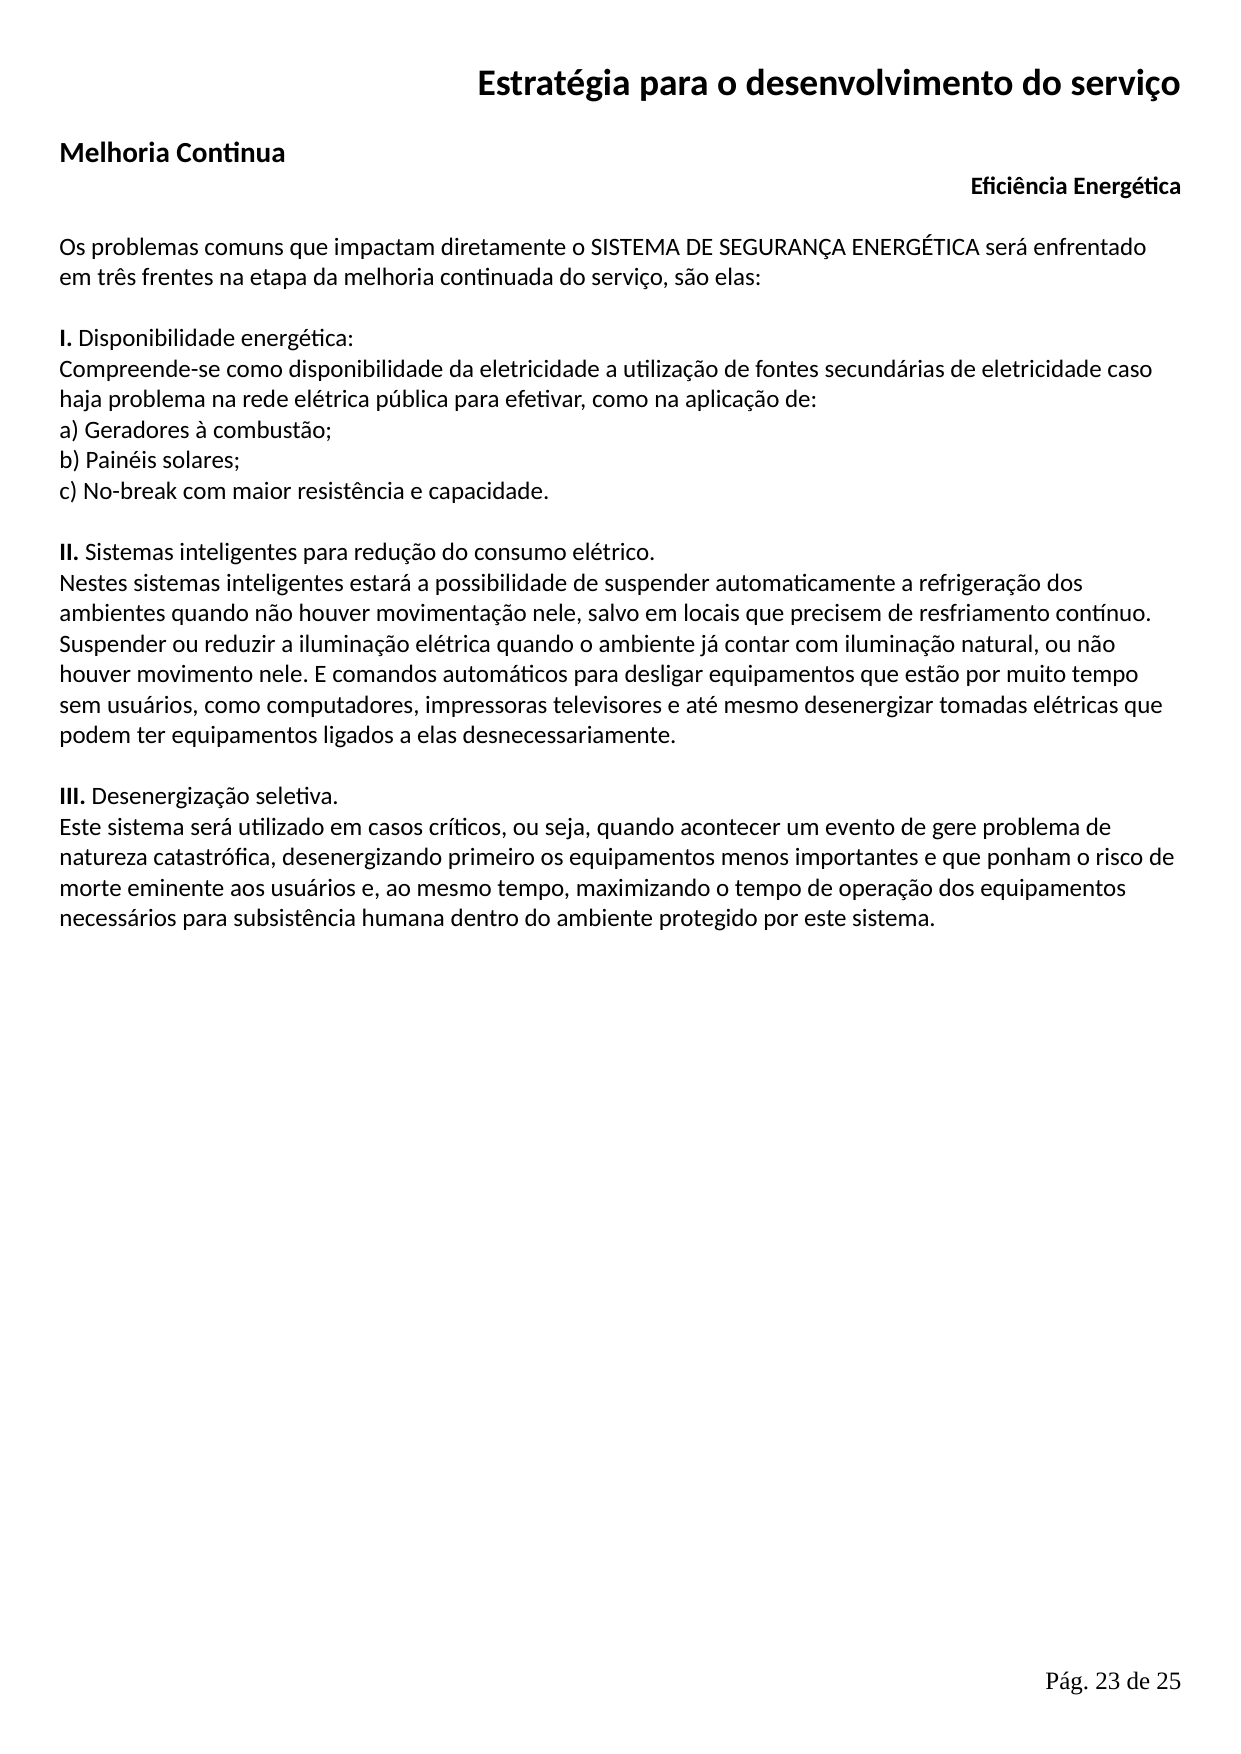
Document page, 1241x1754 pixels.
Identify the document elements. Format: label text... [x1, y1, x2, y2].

text a) Geradores à combustão; [59, 414, 1181, 445]
text Nestes sistemas inteligentes estará a possibilidade de suspender automaticamente a refrigeração dos ambientes quando não houver movimentação nele, salvo em locais que precisem de resfriamento contínuo. Suspender ou reduzir a iluminação elétrica quando o ambiente já contar com iluminação natural, ou não houver movimento nele. E comandos automáticos para desligar equipamentos que estão por muito tempo sem usuários, como computadores, impressoras televisores e até mesmo desenergizar tomadas elétricas que podem ter equipamentos ligados a elas desnecessariamente. [59, 567, 1181, 750]
text c) No-break com maior resistência e capacidade. [59, 475, 1181, 506]
text Eficiência Energética [59, 170, 1181, 201]
text I. Disponibilidade energética: [59, 323, 1181, 353]
text III. Desenergização seletiva. [59, 780, 1181, 811]
text Compreende-se como disponibilidade da eletricidade a utilização de fontes secundárias de eletricidade caso haja problema na rede elétrica pública para efetivar, como na aplicação de: [59, 353, 1181, 414]
text b) Painéis solares; [59, 445, 1181, 475]
text II. Sistemas inteligentes para redução do consumo elétrico. [59, 536, 1181, 567]
text Este sistema será utilizado em casos críticos, ou seja, quando acontecer um evento de gere problema de natureza catastrófica, desenergizando primeiro os equipamentos menos importantes e que ponham o risco de morte eminente aos usuários e, ao mesmo tempo, maximizando o tempo de operação dos equipamentos necessários para subsistência humana dentro do ambiente protegido por este sistema. [59, 811, 1181, 933]
text Os problemas comuns que impactam diretamente o SISTEMA DE SEGURANÇA ENERGÉTICA será enfrentado em três frentes na etapa da melhoria continuada do serviço, são elas: [59, 231, 1181, 292]
text Melhoria Continua [59, 134, 1181, 170]
